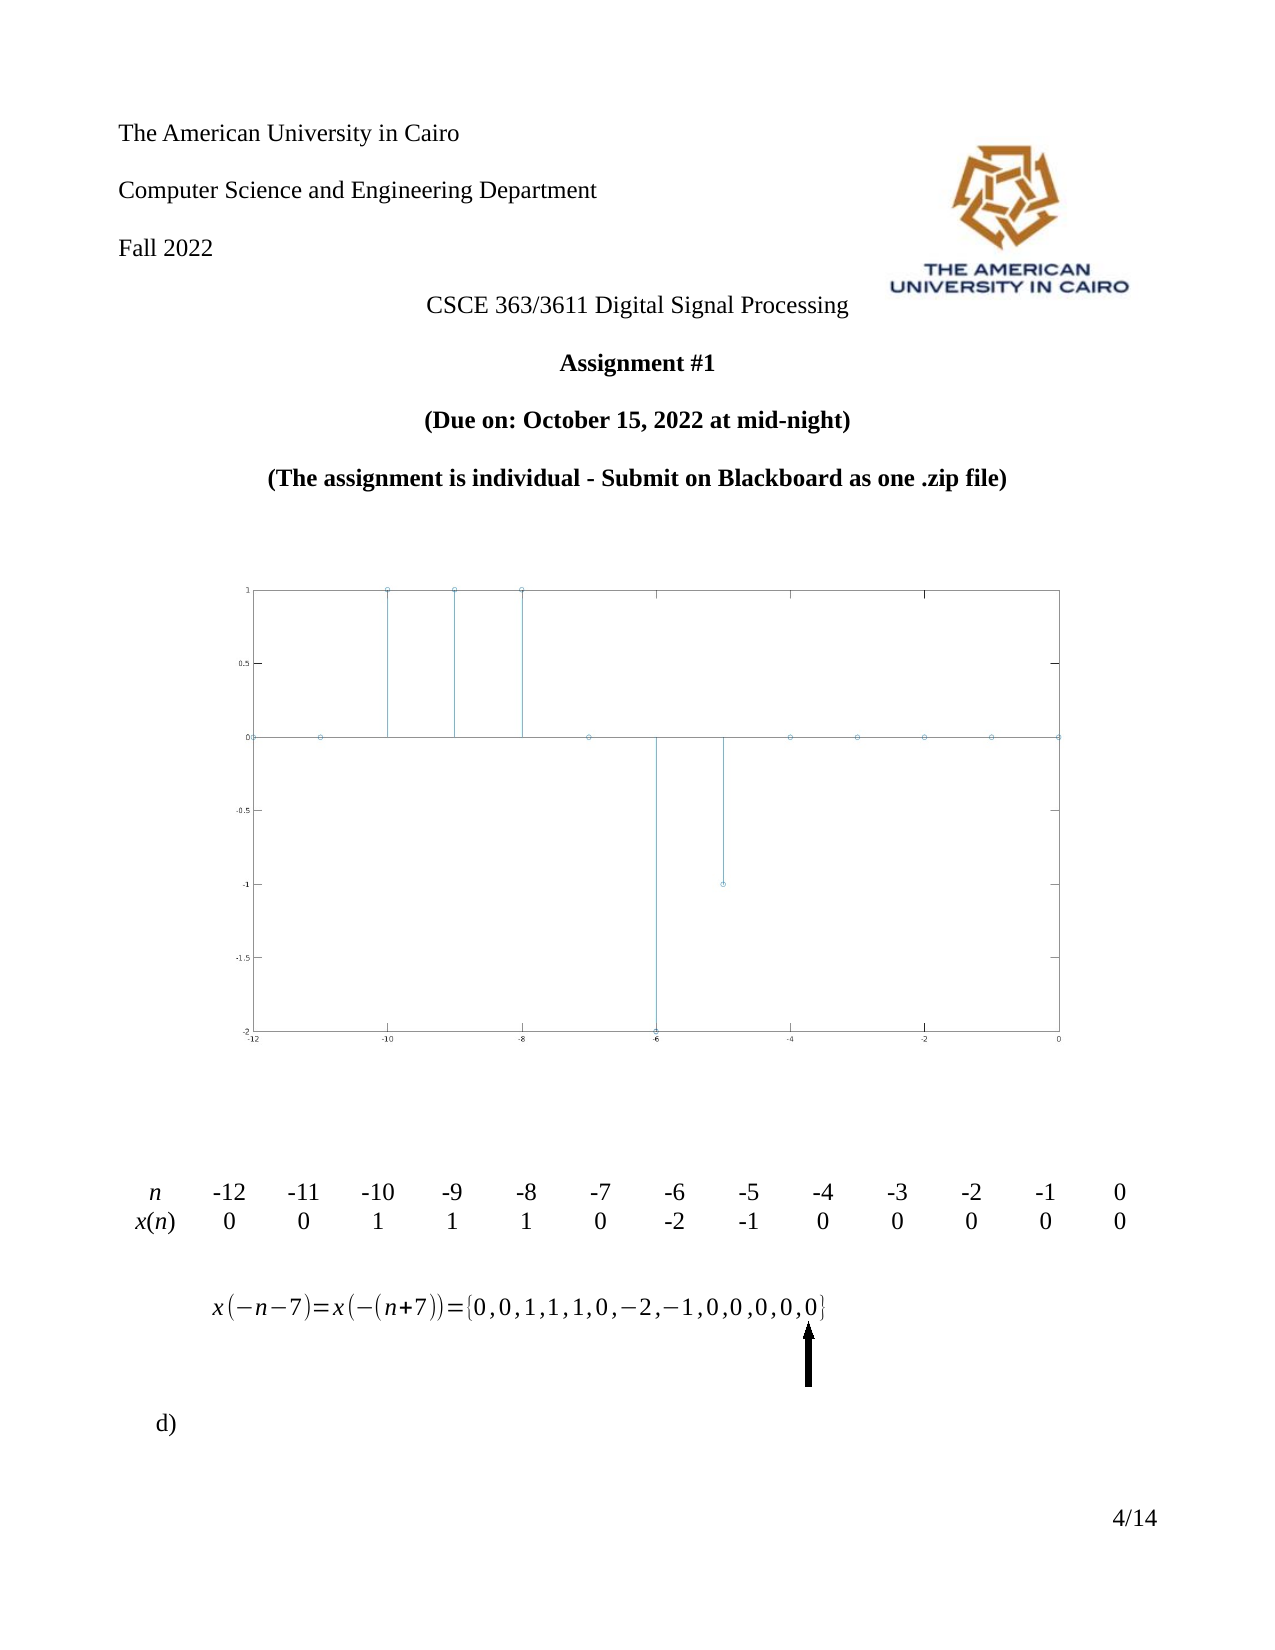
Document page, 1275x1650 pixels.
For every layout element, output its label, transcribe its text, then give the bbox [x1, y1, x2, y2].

table_cell -1 [712, 1206, 786, 1234]
table_cell 0 [563, 1206, 637, 1234]
table_cell 1 [489, 1206, 563, 1234]
picture [884, 136, 1139, 301]
table_cell 1 [341, 1206, 415, 1234]
table_cell 0 [266, 1206, 341, 1234]
table_header -11 [266, 1177, 341, 1206]
table_header -2 [934, 1177, 1008, 1206]
table_header -7 [563, 1177, 637, 1206]
table_header -1 [1009, 1177, 1083, 1206]
table_header n [118, 1177, 192, 1206]
table_header -4 [786, 1177, 860, 1206]
table_cell -2 [638, 1206, 712, 1234]
table_cell 0 [192, 1206, 266, 1234]
table_cell 0 [1083, 1206, 1157, 1234]
table_cell x(n) [118, 1206, 192, 1234]
table_cell 0 [934, 1206, 1008, 1234]
table_cell 0 [860, 1206, 934, 1234]
table_header -5 [712, 1177, 786, 1206]
table_header -3 [860, 1177, 934, 1206]
table_cell 0 [786, 1206, 860, 1234]
table_header -9 [415, 1177, 489, 1206]
picture [118, 550, 1157, 1091]
table_header 0 [1083, 1177, 1157, 1206]
table_cell 0 [1009, 1206, 1083, 1234]
table_header -10 [341, 1177, 415, 1206]
table_header -12 [192, 1177, 266, 1206]
table_cell 1 [415, 1206, 489, 1234]
table_header -8 [489, 1177, 563, 1206]
table_header -6 [638, 1177, 712, 1206]
